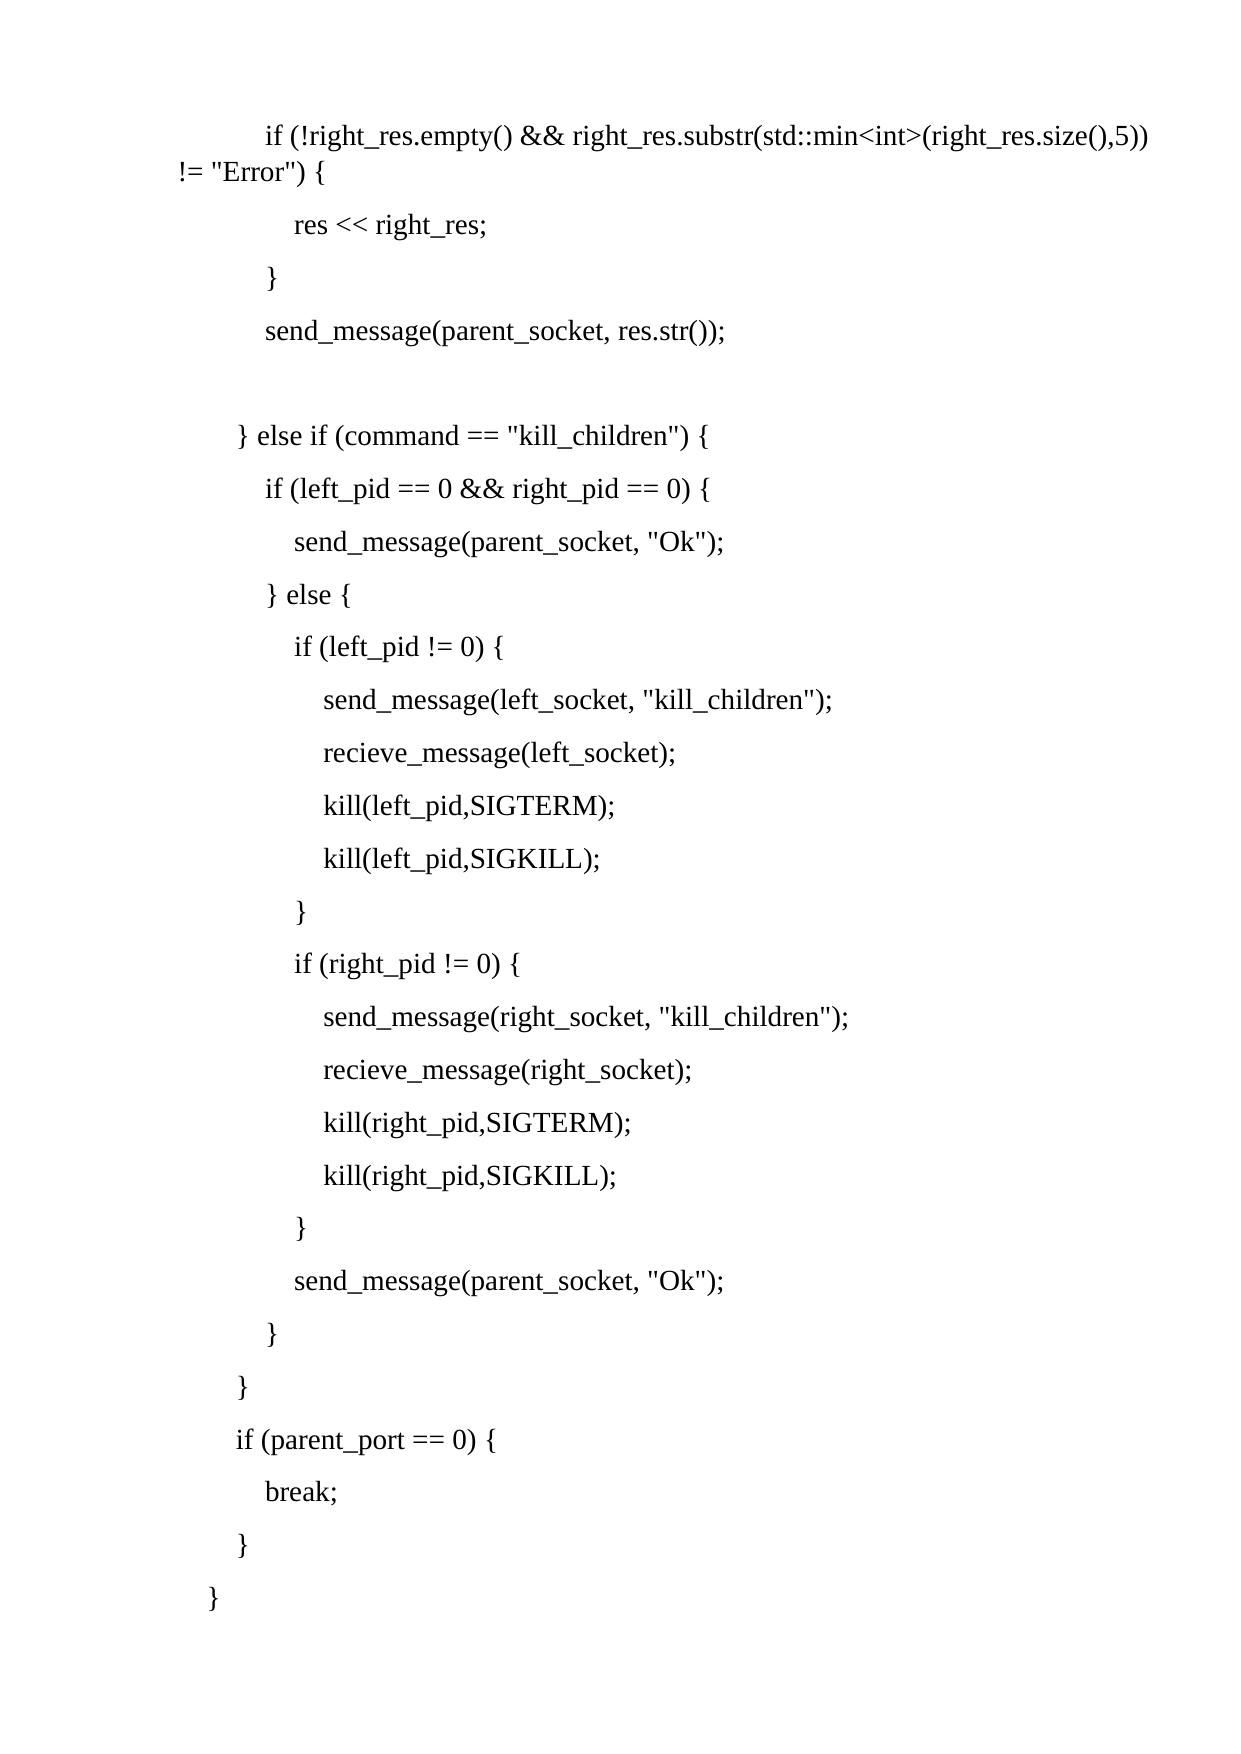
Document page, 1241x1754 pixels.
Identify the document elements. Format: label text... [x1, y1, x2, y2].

text } [177, 260, 1152, 293]
text send_message(right_socket, "kill_children"); [177, 999, 1152, 1033]
text send_message(left_socket, "kill_children"); [177, 682, 1152, 716]
text kill(right_pid,SIGTERM); [177, 1105, 1152, 1138]
text send_message(parent_socket, "Ok"); [177, 1263, 1152, 1297]
text break; [177, 1474, 1152, 1508]
text send_message(parent_socket, "Ok"); [177, 524, 1152, 557]
text kill(left_pid,SIGKILL); [177, 841, 1152, 874]
text send_message(parent_socket, res.str()); [177, 313, 1152, 346]
text recieve_message(left_socket); [177, 735, 1152, 769]
text if (right_pid != 0) { [177, 946, 1152, 980]
text } else { [177, 577, 1152, 610]
text } else if (command == "kill_children") { [177, 418, 1152, 452]
text recieve_message(right_socket); [177, 1052, 1152, 1086]
text if (left_pid == 0 && right_pid == 0) { [177, 471, 1152, 505]
text kill(left_pid,SIGTERM); [177, 788, 1152, 822]
text if (parent_port == 0) { [177, 1422, 1152, 1455]
text } [177, 1316, 1152, 1350]
text } [177, 1580, 1152, 1614]
text if (!right_res.empty() && right_res.substr(std::min<int>(right_res.size(),5)) != "Error") { [177, 118, 1152, 188]
text } [177, 1369, 1152, 1402]
text } [177, 1527, 1152, 1561]
text kill(right_pid,SIGKILL); [177, 1158, 1152, 1191]
text res << right_res; [177, 207, 1152, 241]
text } [177, 1211, 1152, 1244]
text } [177, 894, 1152, 927]
text if (left_pid != 0) { [177, 629, 1152, 663]
